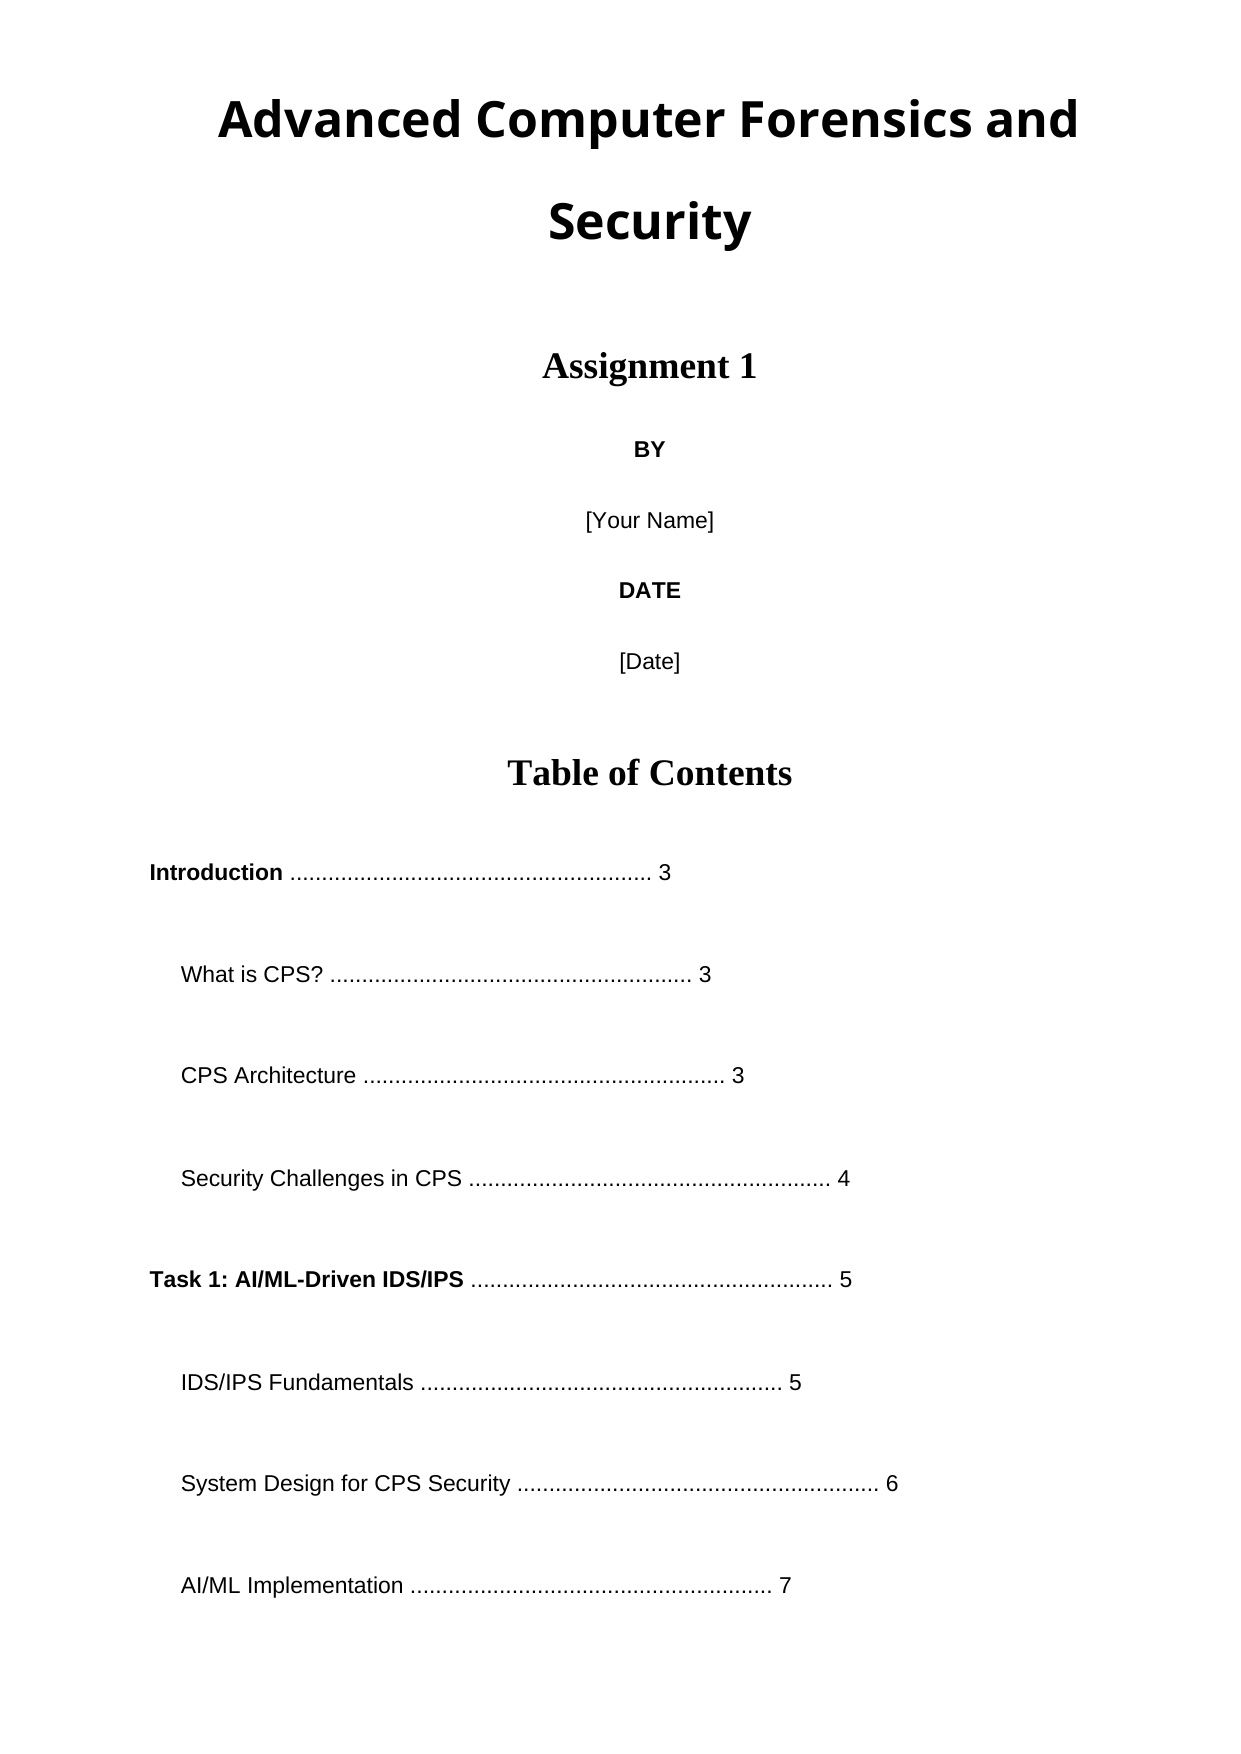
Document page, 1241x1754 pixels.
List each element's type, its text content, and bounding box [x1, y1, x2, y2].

text Task 1: AI/ML-Driven IDS/IPS ......................................................... 5 [149, 1266, 1150, 1293]
text Introduction ......................................................... 3 [149, 858, 1150, 885]
text Security Challenges in CPS ......................................................... 4 [181, 1164, 1150, 1191]
text CPS Architecture ......................................................... 3 [181, 1062, 1150, 1089]
text [Your Name] [134, 507, 1166, 533]
subtitle Advanced Computer Forensics and Security [118, 84, 1181, 254]
text IDS/IPS Fundamentals ......................................................... 5 [181, 1368, 1150, 1395]
subtitle Assignment 1 [118, 343, 1181, 386]
subtitle Table of Contents [118, 750, 1181, 793]
text [Date] [134, 648, 1166, 674]
text System Design for CPS Security ......................................................... 6 [181, 1470, 1150, 1497]
text BY [134, 436, 1166, 462]
text What is CPS? ......................................................... 3 [181, 961, 1150, 987]
text AI/ML Implementation ......................................................... 7 [181, 1572, 1150, 1599]
text DATE [134, 577, 1166, 604]
